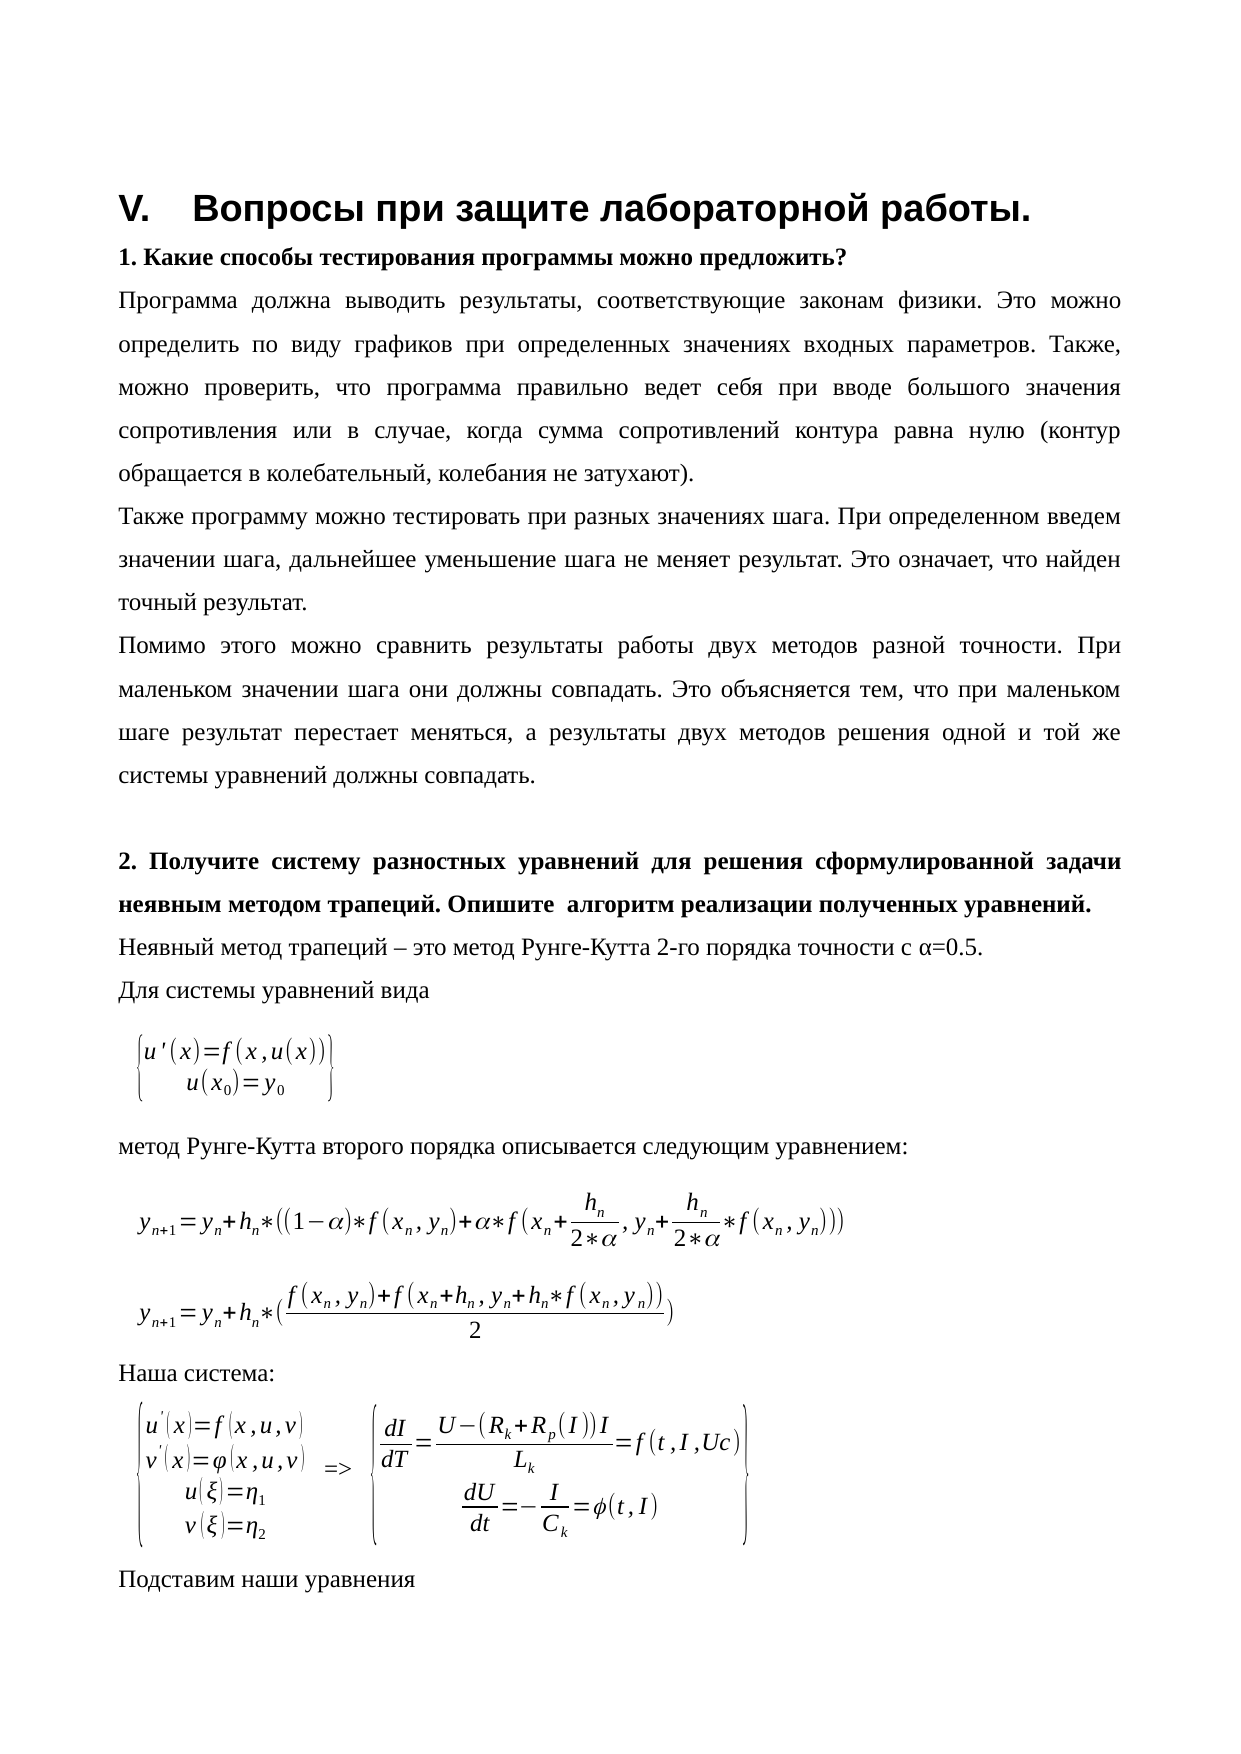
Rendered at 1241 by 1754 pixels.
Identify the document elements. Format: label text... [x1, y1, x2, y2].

text Помимо этого можно сравнить результаты работы двух методов разной точности. При маленьком значении шага они должны совпадать. Это объясняется тем, что при маленьком шаге результат перестает меняться, а результаты двух методов решения одной и той же системы уравнений должны совпадать. [118, 631, 1122, 789]
subtitle Вопросы при защите лабораторной работы. [118, 186, 1122, 230]
text 2. Получите систему разностных уравнений для решения сформулированной задачи неявным методом трапеций. Опишите алгоритм реализации полученных уравнений. [118, 846, 1122, 918]
text Подставим наши уравнения [118, 1564, 1122, 1592]
text Программа должна выводить результаты, соответствующие законам физики. Это можно определить по виду графиков при определенных значениях входных параметров. Также, можно проверить, что программа правильно ведет себя при вводе большого значения сопротивления или в случае, когда сумма сопротивлений контура равна нулю (контур обращается в колебательный, колебания не затухают). [118, 286, 1122, 487]
text 1. Какие способы тестирования программы можно предложить? [118, 242, 1122, 271]
text Неявный метод трапеций – это метод Рунге-Кутта 2-го порядка точности с α=0.5. [118, 932, 1122, 961]
text Наша система: [118, 1358, 1122, 1387]
text Для системы уравнений вида [118, 976, 1122, 1004]
text метод Рунге-Кутта второго порядка описывается следующим уравнением: [118, 1131, 1122, 1160]
text Также программу можно тестировать при разных значениях шага. При определенном введем значении шага, дальнейшее уменьшение шага не меняет результат. Это означает, что найден точный результат. [118, 501, 1122, 616]
text => [118, 1401, 1122, 1549]
